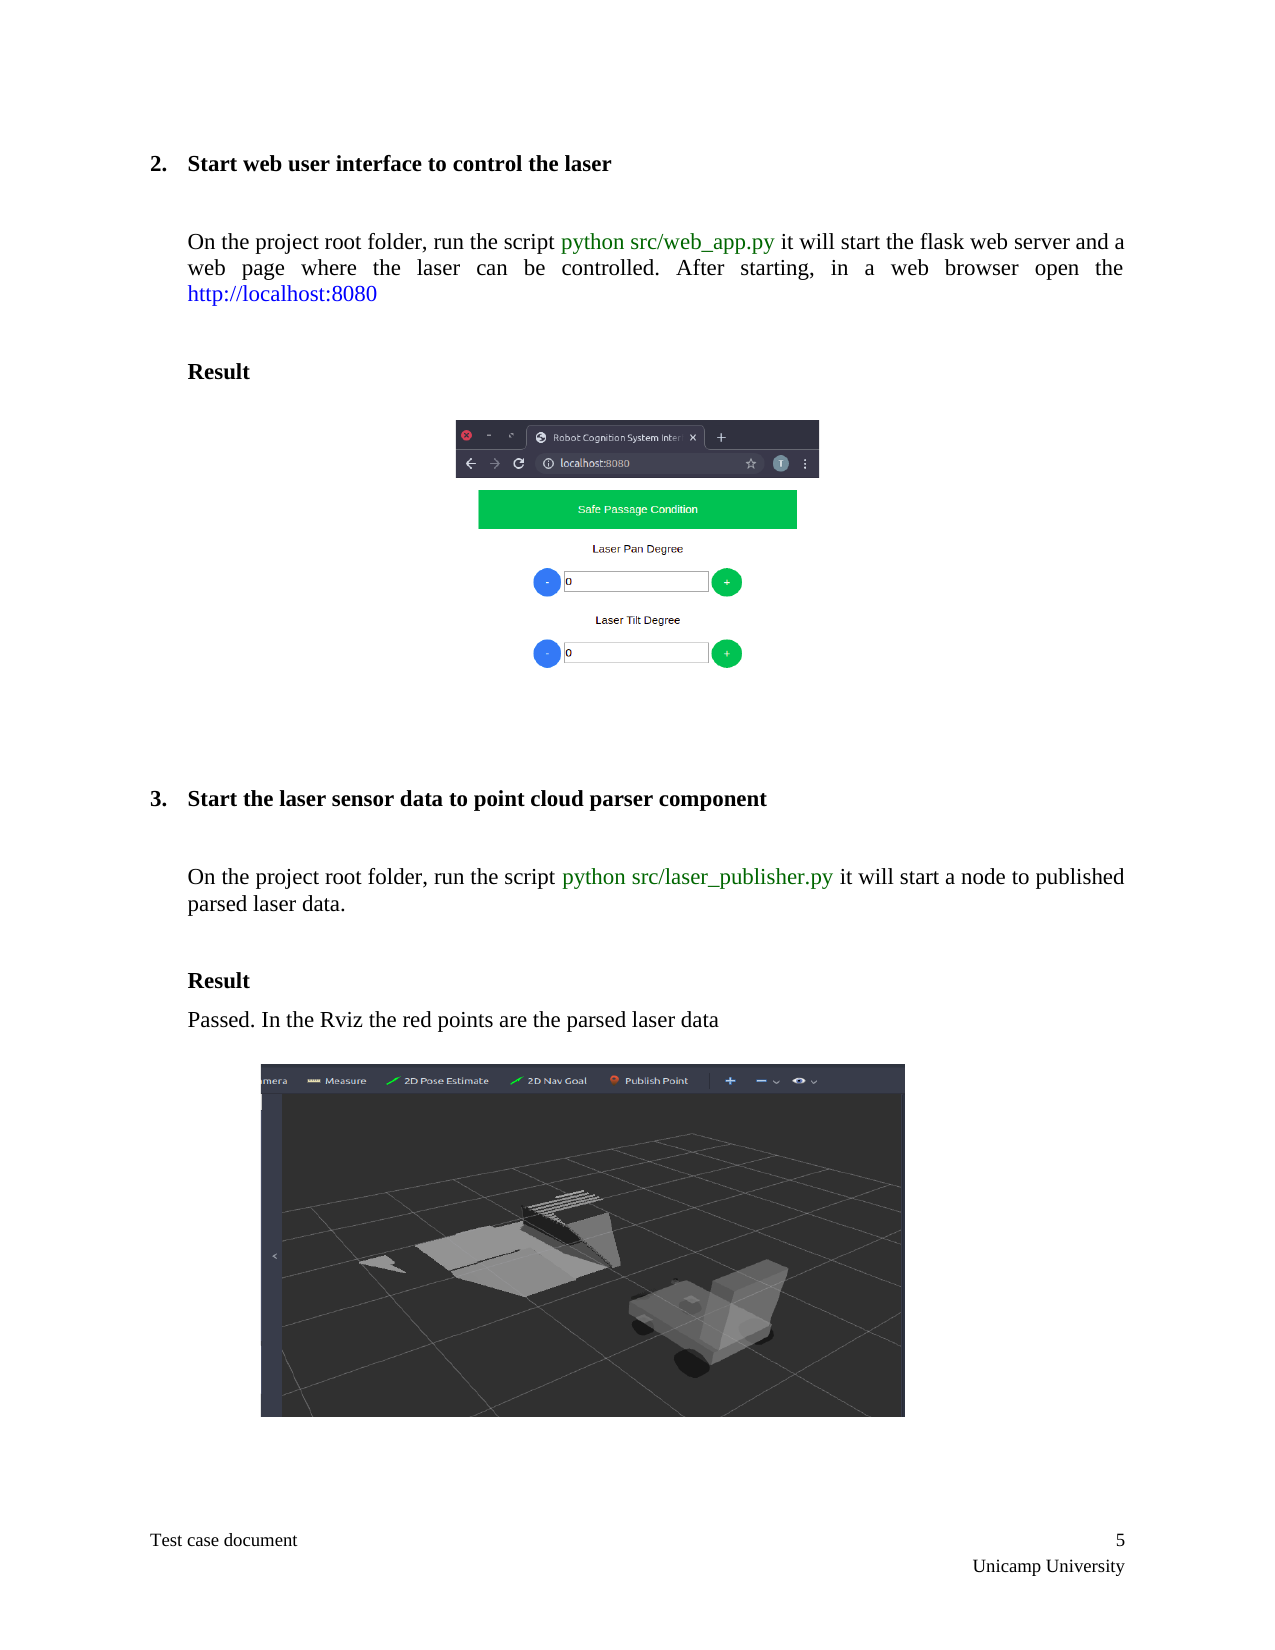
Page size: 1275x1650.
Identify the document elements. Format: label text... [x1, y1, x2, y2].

picture [260, 1064, 905, 1417]
list On the project root folder, run the script python src/laser_publisher.py it will start a node to published parsed laser data. [150, 863, 1125, 916]
list On the project root folder, run the script python src/web_app.py it will start the flask web server and a web page where the laser can be controlled. After starting, in a web browser open the http://localhost:8080 [150, 228, 1125, 307]
list Result [150, 358, 1125, 384]
picture [455, 420, 820, 778]
list Start web user interface to control the laser [150, 150, 1125, 176]
list Passed. In the Rviz the red points are the parsed laser data [150, 1006, 1125, 1032]
list Start the laser sensor data to point cloud parser component [150, 786, 1125, 812]
list Result [150, 967, 1125, 994]
